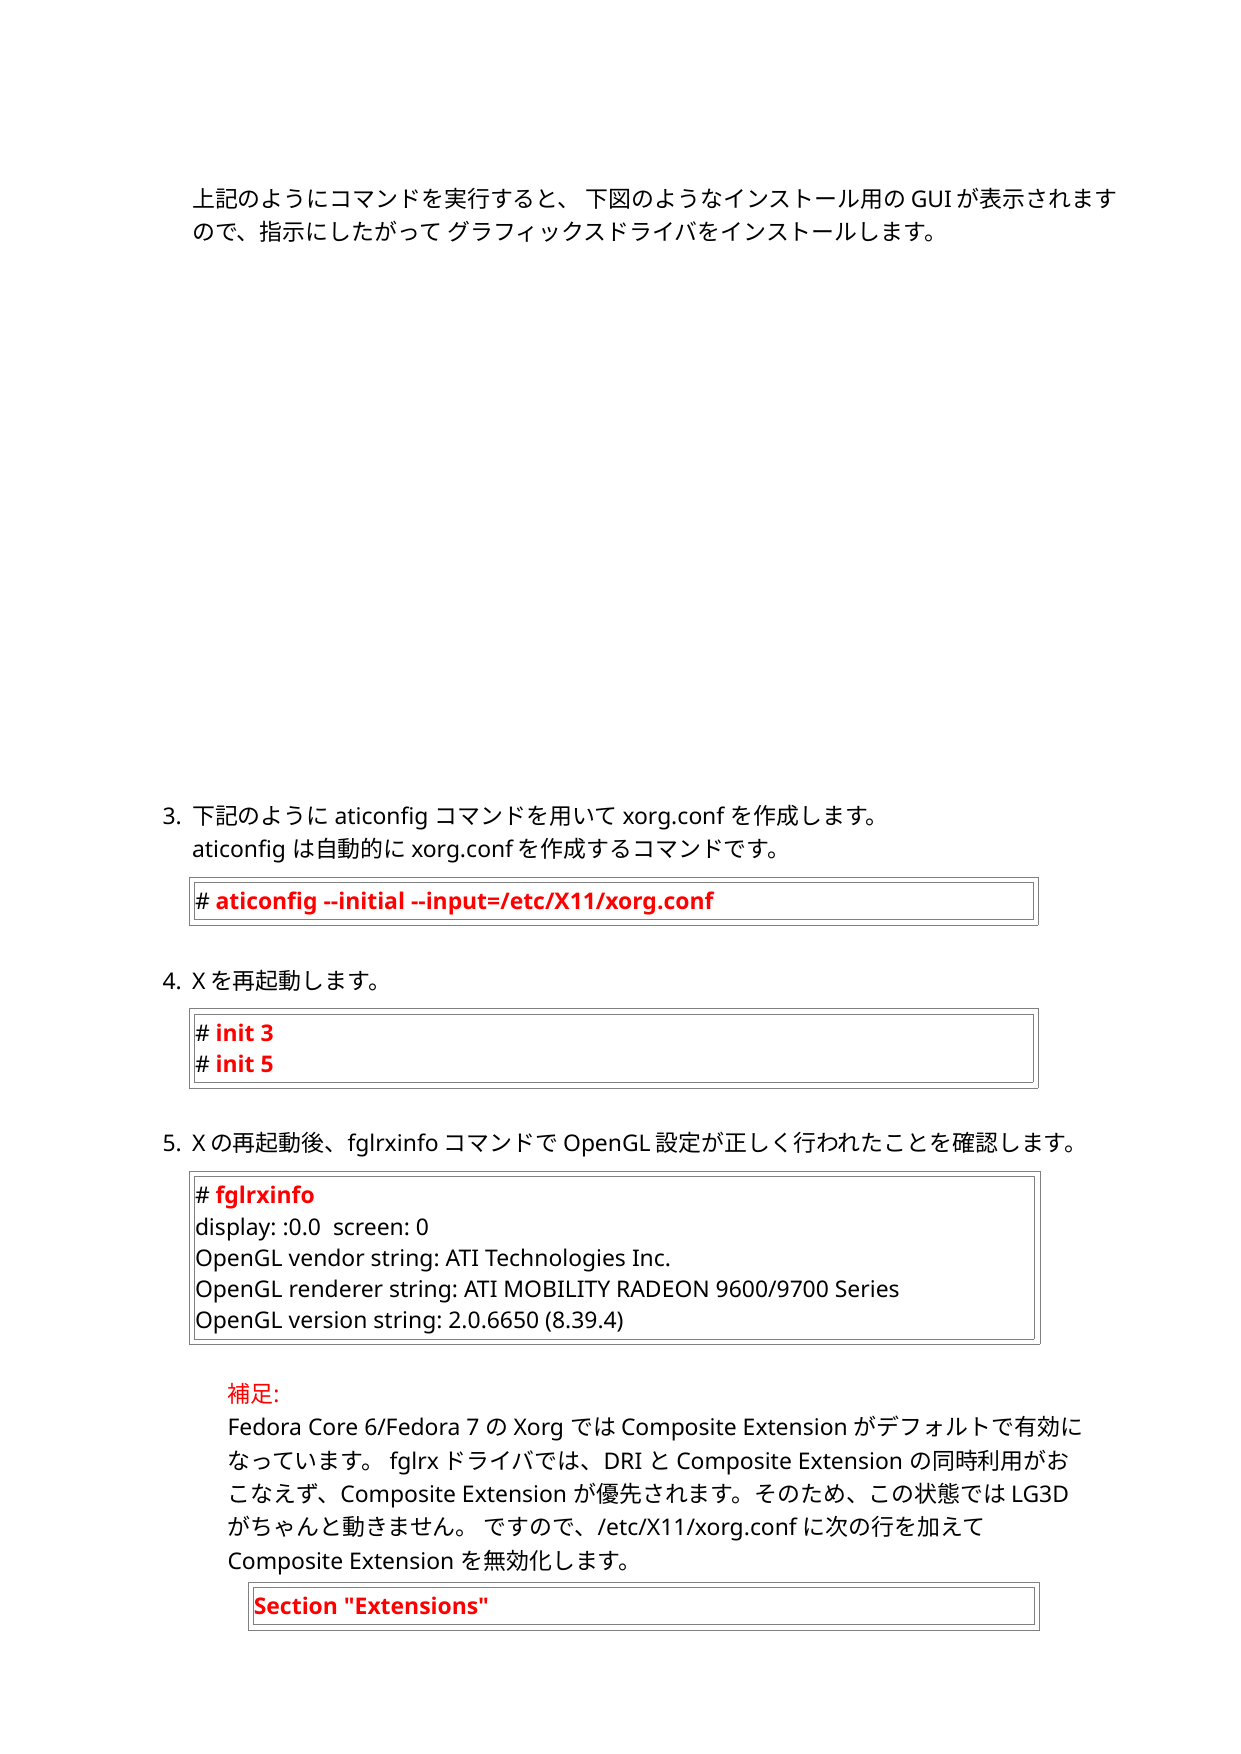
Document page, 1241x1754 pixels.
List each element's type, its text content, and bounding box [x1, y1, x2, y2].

list 上記のようにコマンドを実行すると、 下図のようなインストール用のGUIが表示されますので、指示にしたがって グラフィックスドライバをインストールします。 [162, 118, 1122, 785]
table_header # aticonfig --initial --input=/etc/X11/xorg.conf [192, 878, 1036, 919]
list Xの再起動後、fglrxinfoコマンドで OpenGL設定が正しく行われたことを確認します。 [162, 1125, 1122, 1158]
list 補足: Fedora Core 6/Fedora 7 の Xorg では Composite Extension がデフォルトで有効になっています。 fglrxドライバでは、DRI と Composite Extension の同時利用がおこなえず、Composite Extension が優先されます。そのため、この状態ではLG3D がちゃんと動きません。 ですので、/etc/X11/xorg.conf に次の行を加えて Composite Extension を無効化します。 [198, 1376, 1087, 1576]
table_header # init 3 # init 5 [192, 1009, 1036, 1082]
table_header # fglrxinfo display: :0.0 screen: 0 OpenGL vendor string: ATI Technologies Inc. OpenGL renderer string: ATI MOBILITY RADEON 9600/9700 Series OpenGL version string: 2.0.6650 (8.39.4) [192, 1172, 1037, 1338]
list 下記のように aticonfig コマンドを用いて xorg.conf を作成します。 aticonfig は自動的にxorg.confを作成するコマンドです。 [162, 798, 1122, 864]
list Xを再起動します。 [162, 962, 1122, 996]
table_header Section "Extensions" [251, 1583, 1037, 1624]
